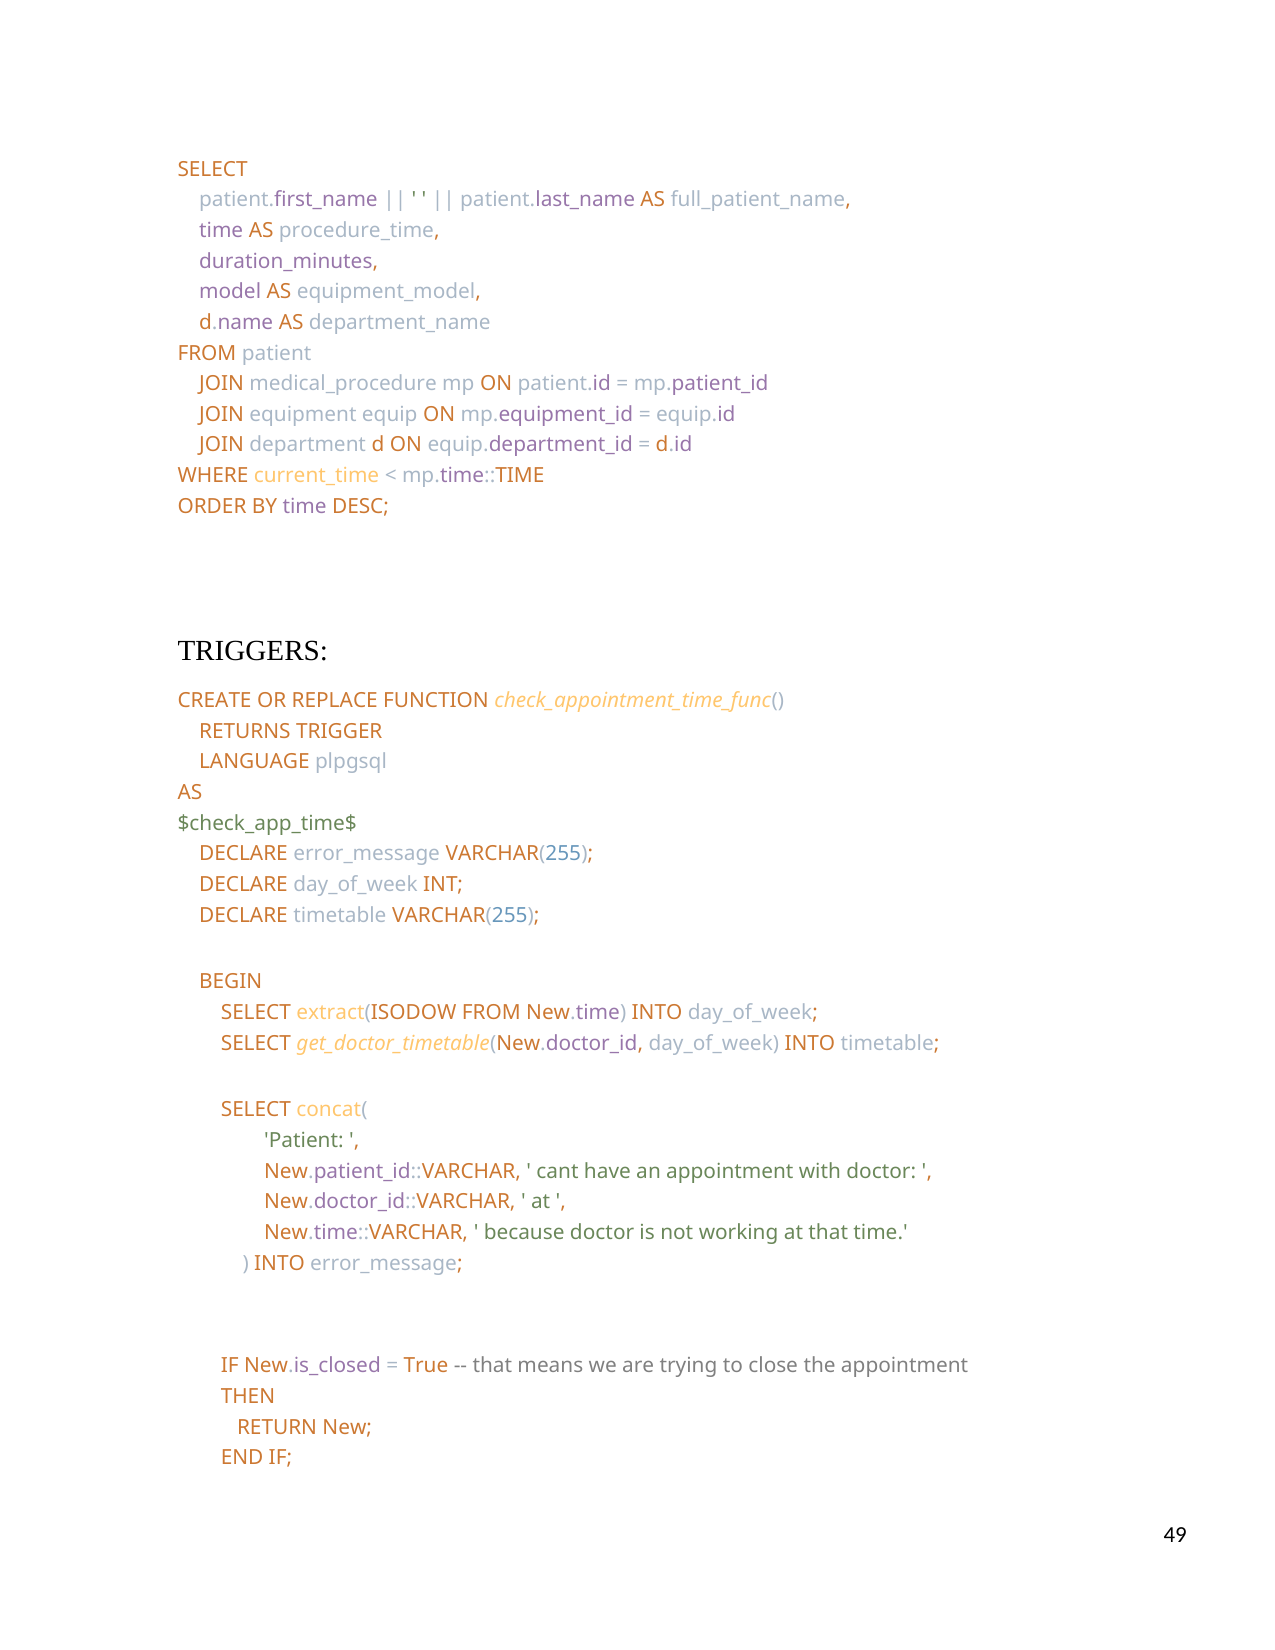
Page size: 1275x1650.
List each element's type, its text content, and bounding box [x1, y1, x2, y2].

text TRIGGERS: [177, 633, 1186, 666]
text ----------------------------------------------- SELECT patient.first_name || ' ' || patient.last_name AS full_patient_name, time AS procedure_time, duration_minutes, model AS equipment_model, d.name AS department_name FROM patient JOIN medical_procedure mp ON patient.id = mp.patient_id JOIN equipment equip ON mp.equipment_id = equip.id JOIN department d ON equip.department_id = d.id WHERE current_time < mp.time::TIME ORDER BY time DESC; [177, 118, 1186, 519]
text CREATE OR REPLACE FUNCTION check_appointment_time_func() RETURNS TRIGGER LANGUAGE plpgsql AS $check_app_time$ DECLARE error_message VARCHAR(255); DECLARE day_of_week INT; DECLARE timetable VARCHAR(255); BEGIN SELECT extract(ISODOW FROM New.time) INTO day_of_week; SELECT get_doctor_timetable(New.doctor_id, day_of_week) INTO timetable; SELECT concat( 'Patient: ', New.patient_id::VARCHAR, ' cant have an appointment with doctor: ', New.doctor_id::VARCHAR, ' at ', New.time::VARCHAR, ' because doctor is not working at that time.' ) INTO error_message; IF New.is_closed = True -- that means we are trying to close the appointment THEN RETURN New; END IF; [177, 685, 1186, 1507]
